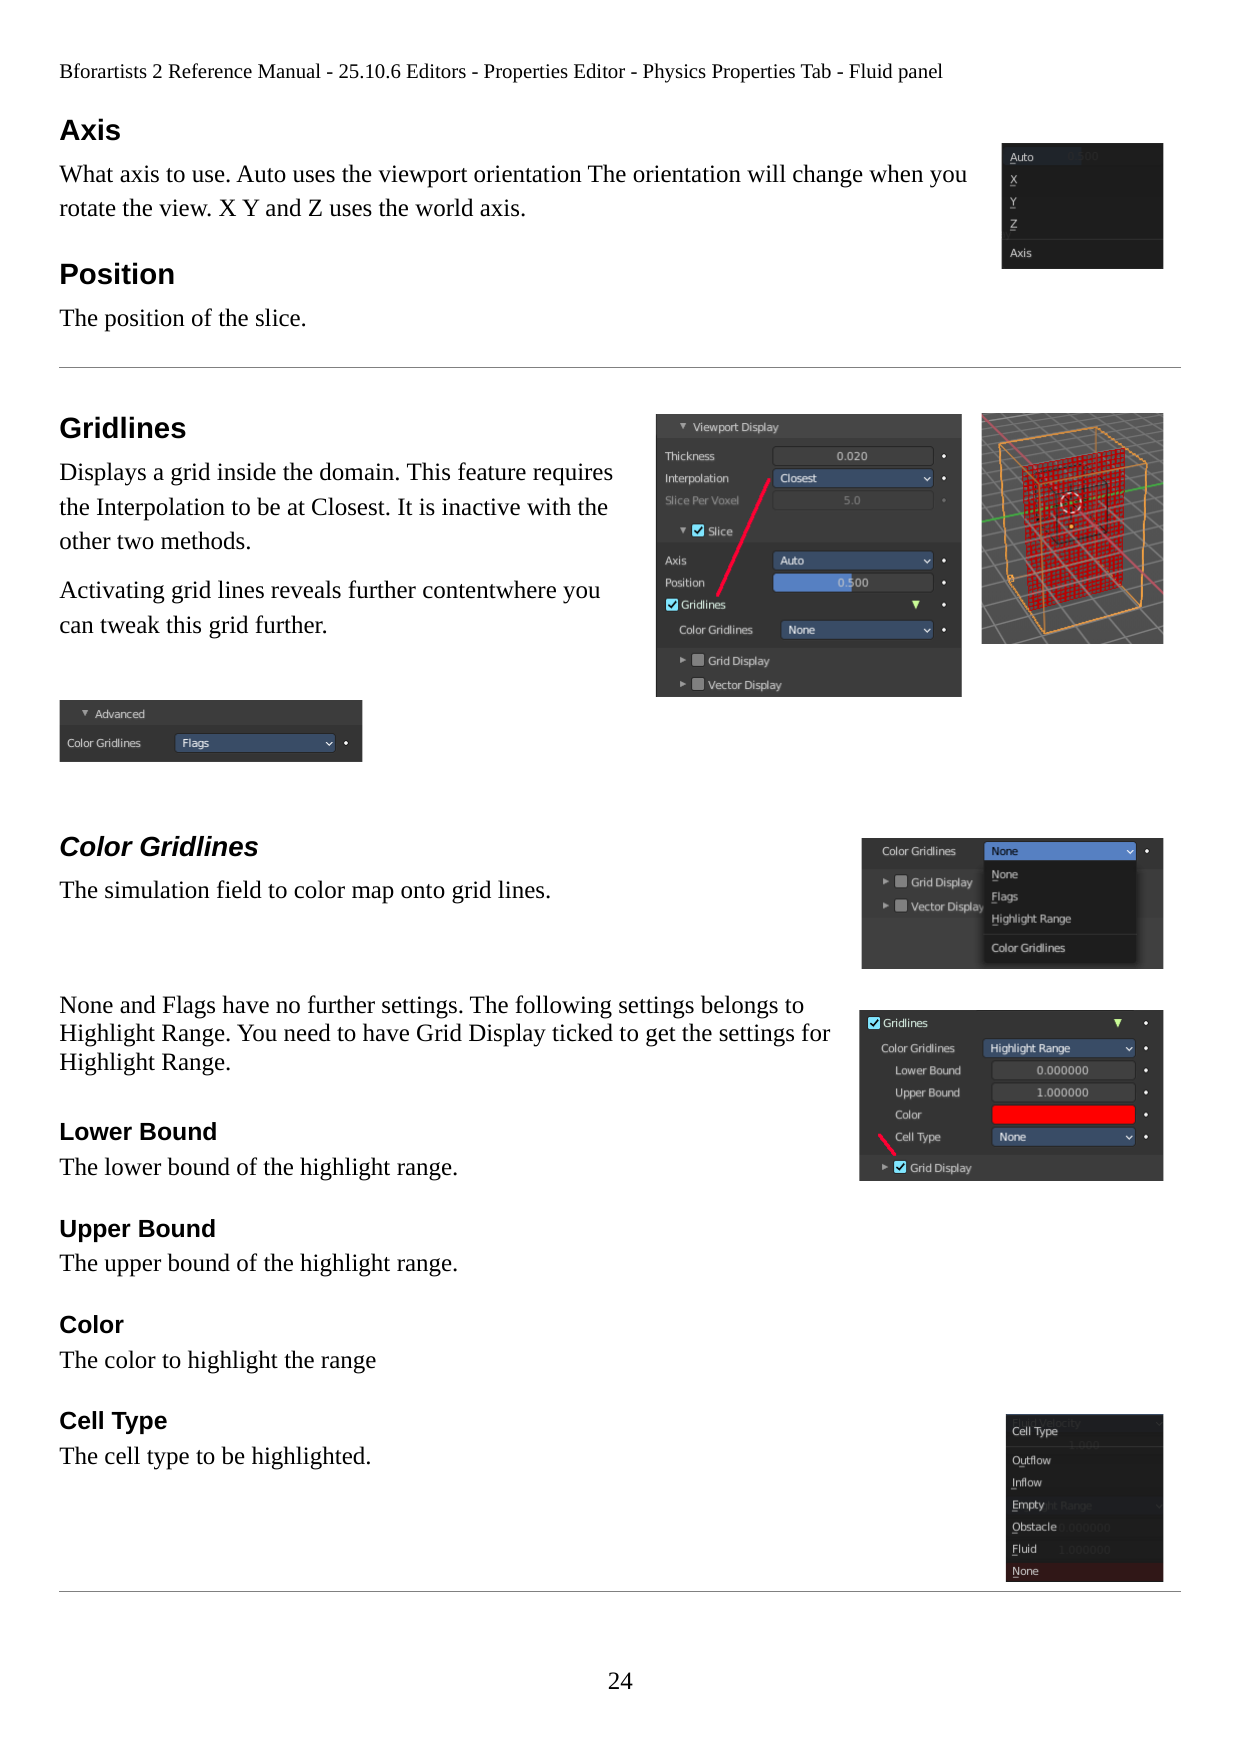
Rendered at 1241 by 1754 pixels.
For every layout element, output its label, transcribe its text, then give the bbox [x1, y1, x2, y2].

subtitle Color Gridlines [59, 830, 1181, 862]
subtitle [1164, 1117, 1181, 1146]
text The color to highlight the range [59, 1345, 1181, 1373]
subtitle Color [59, 1310, 1181, 1338]
subtitle Upper Bound [59, 1214, 1181, 1242]
picture [59, 700, 363, 762]
picture [981, 413, 1164, 644]
subtitle Lower Bound [59, 1117, 859, 1146]
picture [1001, 143, 1164, 269]
text The lower bound of the highlight range. [59, 1152, 859, 1181]
subtitle Cell Type [59, 1406, 1181, 1435]
picture [1005, 1414, 1164, 1582]
text The position of the slice. [59, 303, 1181, 332]
subtitle Position [59, 257, 1181, 291]
text None and Flags have no further settings. The following settings belongs to Highlight Range. You need to have Grid Display ticked to get the settings for Highlight Range. [59, 990, 1181, 1076]
picture [861, 838, 1164, 969]
text Displays a grid inside the domain. This feature requires the Interpolation to be at Closest. It is inactive with the other two methods. [59, 457, 655, 555]
text What axis to use. Auto uses the viewport orientation The orientation will change when you rotate the view. X Y and Z uses the world axis. [59, 159, 1001, 222]
subtitle Gridlines [59, 411, 1181, 445]
text The simulation field to color map onto grid lines. [59, 875, 861, 903]
picture [655, 414, 962, 697]
subtitle Axis [59, 113, 1181, 146]
text The upper bound of the highlight range. [59, 1248, 1181, 1277]
text The cell type to be highlighted. [59, 1441, 1005, 1470]
picture [859, 1010, 1164, 1181]
text Activating grid lines reveals further contentwhere you can tweak this grid further. [59, 575, 655, 638]
